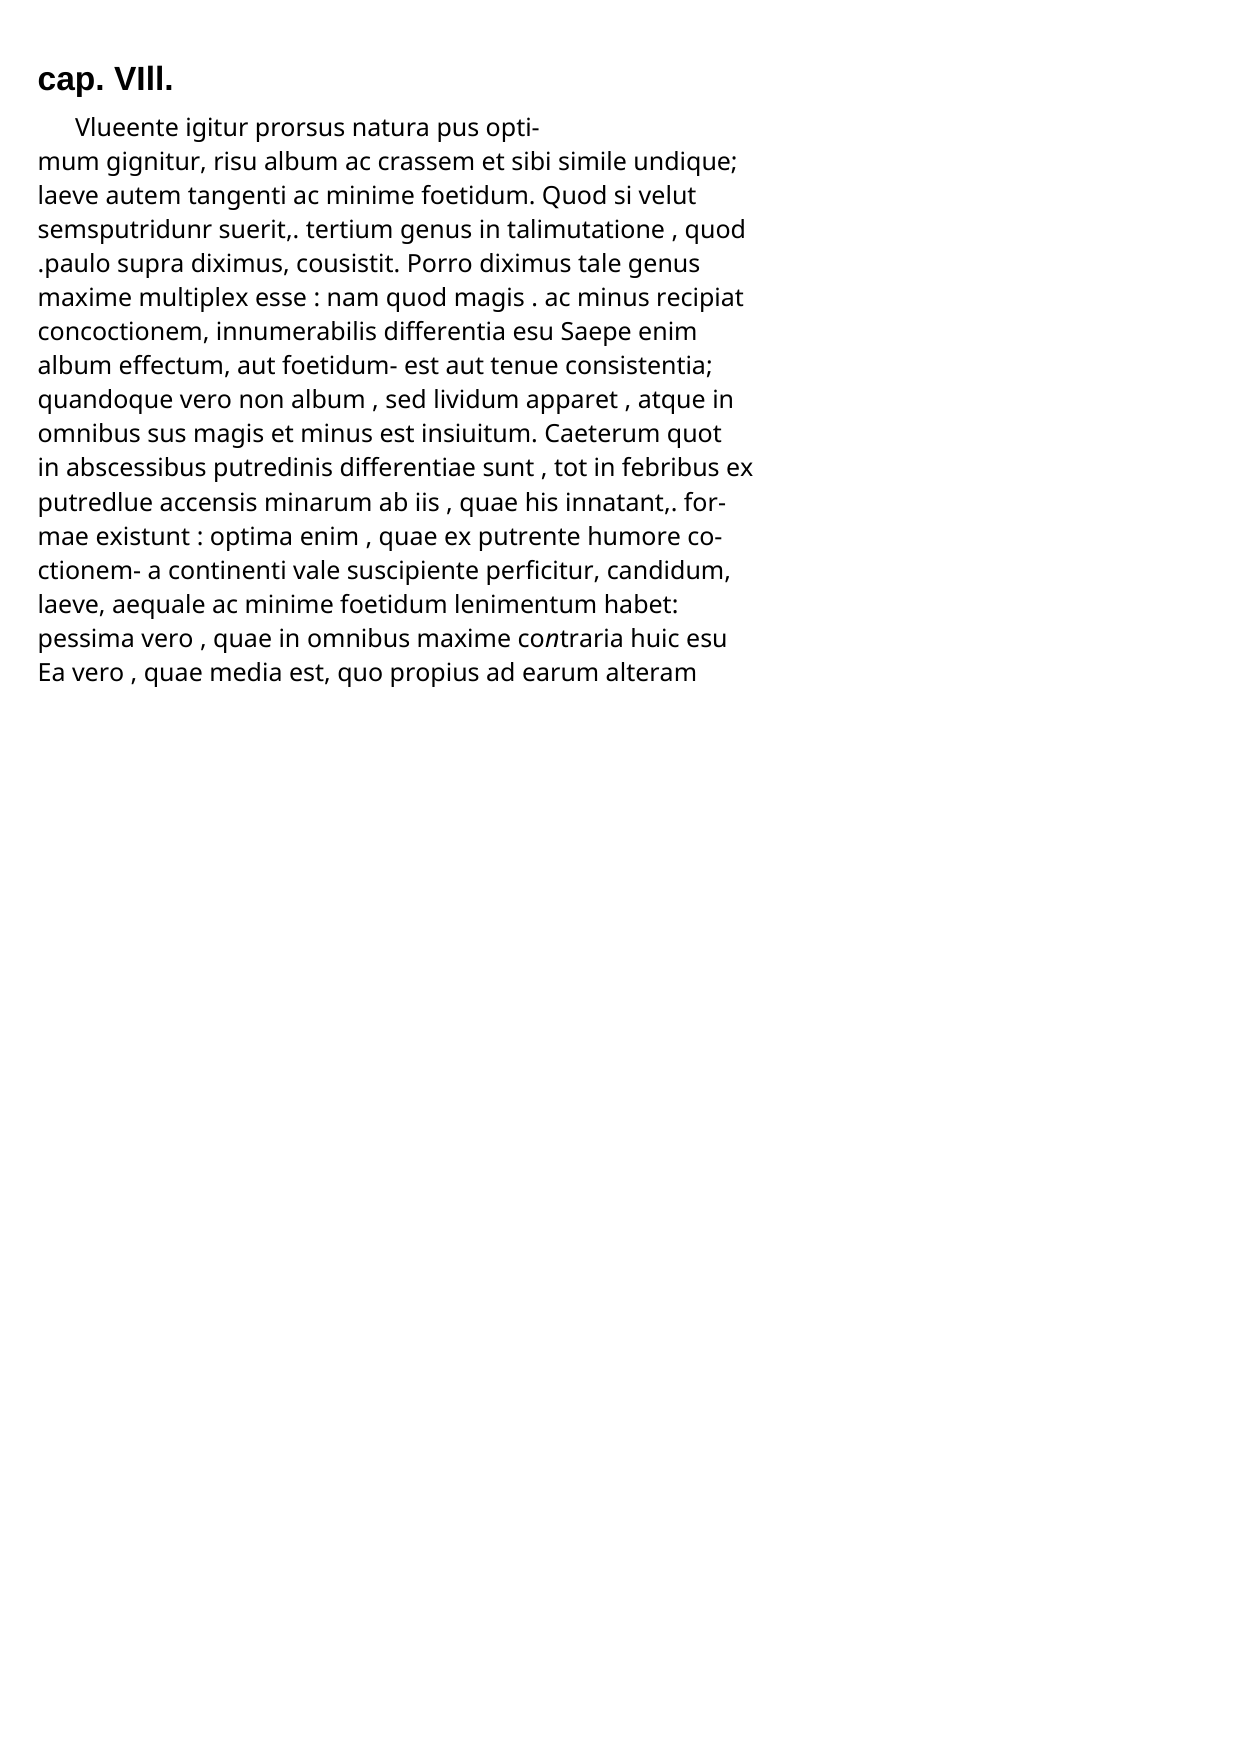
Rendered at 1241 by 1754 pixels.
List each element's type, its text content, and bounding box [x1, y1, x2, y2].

text Vlueente igitur prorsus natura pus opti- mum gignitur, risu album ac crassem et sibi simile undique; laeve autem tangenti ac minime foetidum. Quod si velut semsputridunr suerit,. tertium genus in talimutatione , quod .paulo supra diximus, cousistit. Porro diximus tale genus maxime multiplex esse : nam quod magis . ac minus recipiat concoctionem, innumerabilis differentia esu Saepe enim album effectum, aut foetidum- est aut tenue consistentia; quandoque vero non album , sed lividum apparet , atque in omnibus sus magis et minus est insiuitum. Caeterum quot in abscessibus putredinis differentiae sunt , tot in febribus ex putredlue accensis minarum ab iis , quae his innatant,. for- mae existunt : optima enim , quae ex putrente humore co- ctionem- a continenti vale suscipiente perficitur, candidum, laeve, aequale ac minime foetidum lenimentum habet: pessima vero , quae in omnibus maxime contraria huic esu Ea vero , quae media est, quo propius ad earum alteram [37, 109, 1203, 688]
subtitle cap. VIll. [37, 58, 1203, 97]
